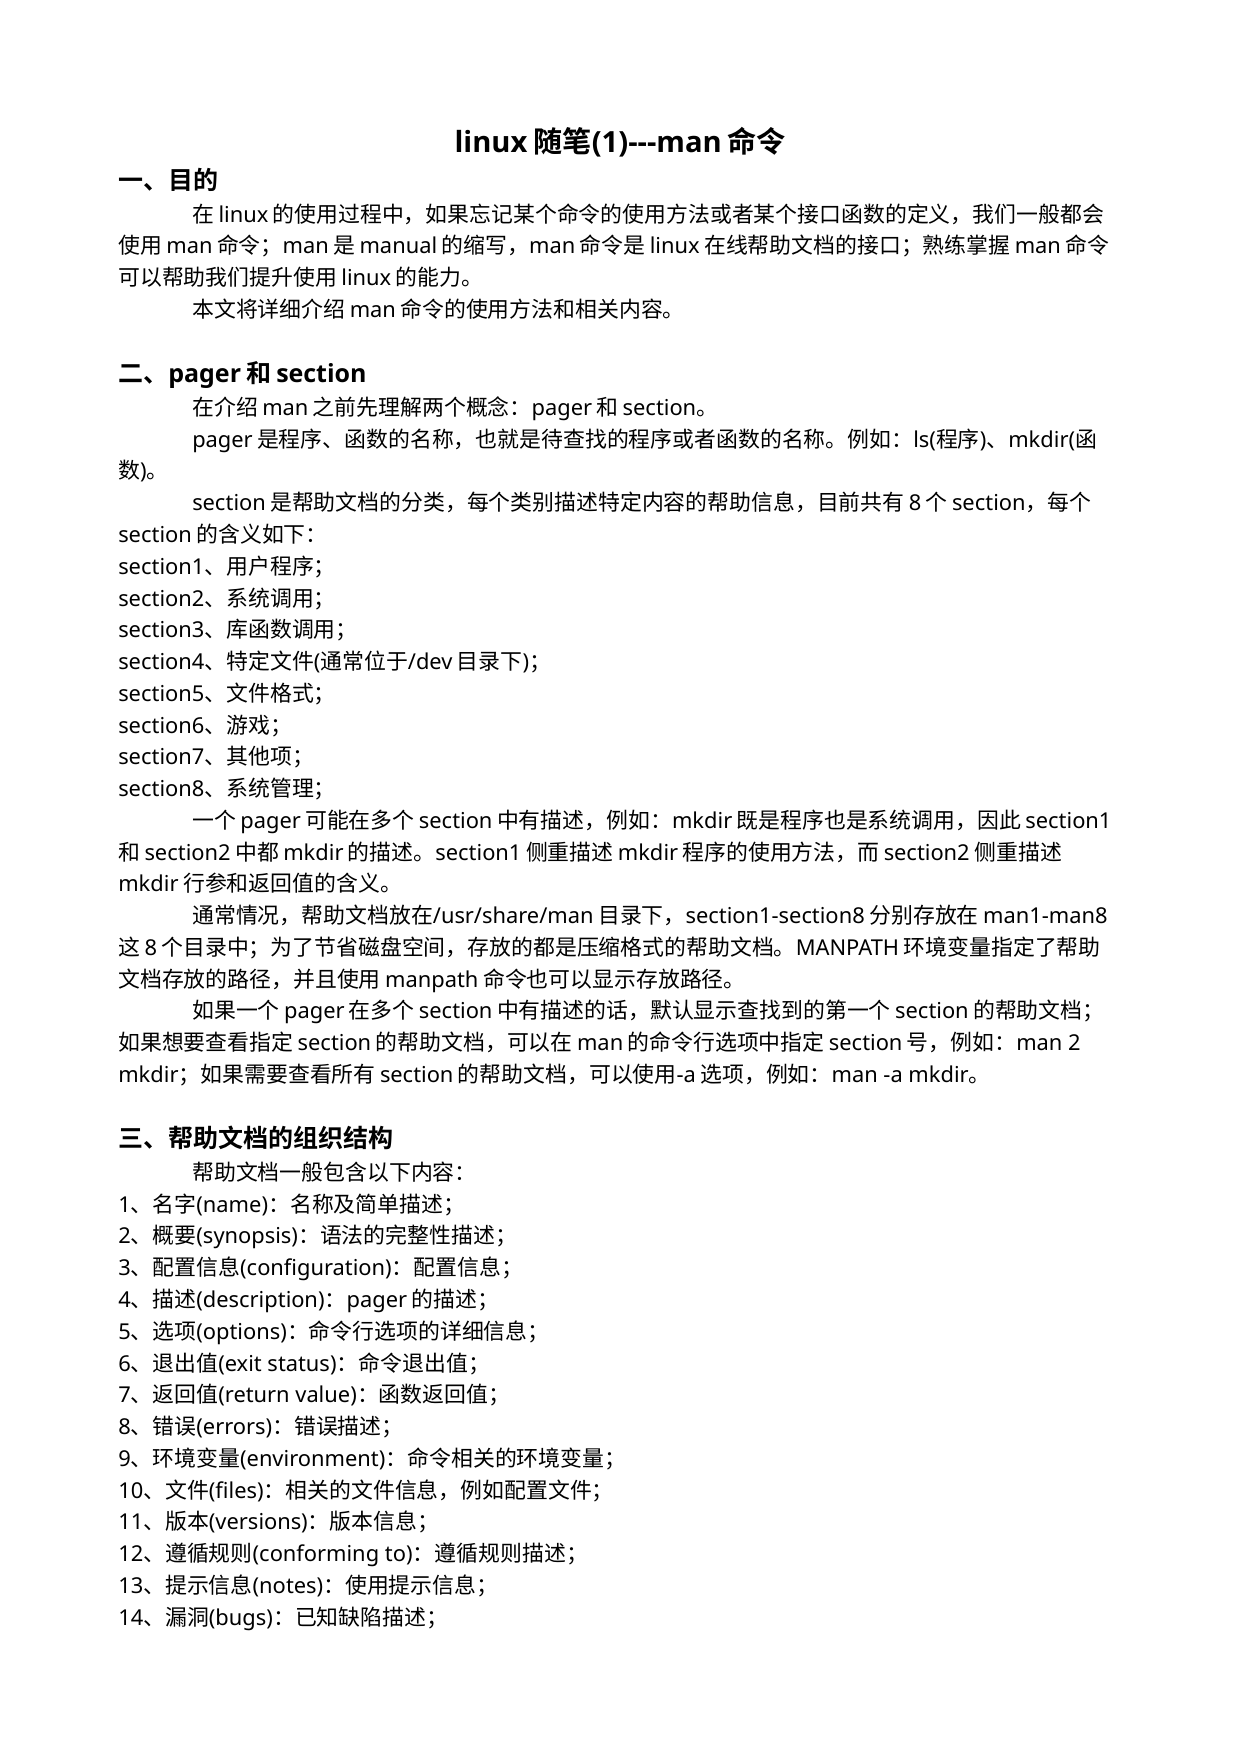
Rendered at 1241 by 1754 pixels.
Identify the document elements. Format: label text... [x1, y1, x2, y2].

text 6、退出值(exit status)：命令退出值； [118, 1346, 1122, 1377]
text 8、错误(errors)：错误描述； [118, 1409, 1122, 1441]
text 5、选项(options)：命令行选项的详细信息； [118, 1314, 1122, 1346]
text 9、环境变量(environment)：命令相关的环境变量； [118, 1441, 1122, 1473]
text section8、系统管理； [118, 771, 1122, 803]
text 12、遵循规则(conforming to)：遵循规则描述； [118, 1536, 1122, 1568]
text pager是程序、函数的名称，也就是待查找的程序或者函数的名称。例如：ls(程序)、mkdir(函数)。 [118, 422, 1122, 485]
text 1、名字(name)：名称及简单描述； [118, 1187, 1122, 1218]
text 4、描述(description)：pager的描述； [118, 1282, 1122, 1314]
text section7、其他项； [118, 739, 1122, 771]
text 10、文件(files)：相关的文件信息，例如配置文件； [118, 1473, 1122, 1504]
text section3、库函数调用； [118, 612, 1122, 644]
text section6、游戏； [118, 708, 1122, 739]
text 如果一个pager在多个section中有描述的话，默认显示查找到的第一个section的帮助文档；如果想要查看指定section的帮助文档，可以在man的命令行选项中指定section号，例如：man 2 mkdir；如果需要查看所有section的帮助文档，可以使用-a选项，例如：man -a mkdir。 [118, 993, 1122, 1089]
text 帮助文档一般包含以下内容： [118, 1155, 1122, 1187]
text 三、帮助文档的组织结构 [118, 1119, 1122, 1155]
text 14、漏洞(bugs)：已知缺陷描述； [118, 1600, 1122, 1631]
text section2、系统调用； [118, 581, 1122, 612]
text section4、特定文件(通常位于/dev目录下)； [118, 644, 1122, 676]
text 2、概要(synopsis)：语法的完整性描述； [118, 1218, 1122, 1250]
text 一、目的 [118, 161, 1122, 197]
text 一个pager可能在多个section中有描述，例如：mkdir既是程序也是系统调用，因此section1和section2中都mkdir的描述。section1侧重描述mkdir程序的使用方法，而section2侧重描述mkdir行参和返回值的含义。 [118, 803, 1122, 898]
text 通常情况，帮助文档放在/usr/share/man目录下，section1-section8分别存放在man1-man8这8个目录中；为了节省磁盘空间，存放的都是压缩格式的帮助文档。MANPATH环境变量指定了帮助文档存放的路径，并且使用manpath命令也可以显示存放路径。 [118, 898, 1122, 993]
text linux随笔(1)---man命令 [118, 118, 1122, 161]
text section5、文件格式； [118, 676, 1122, 708]
text section1、用户程序； [118, 549, 1122, 581]
text 7、返回值(return value)：函数返回值； [118, 1377, 1122, 1409]
text 在linux的使用过程中，如果忘记某个命令的使用方法或者某个接口函数的定义，我们一般都会使用man命令；man是manual的缩写，man命令是linux在线帮助文档的接口；熟练掌握man命令可以帮助我们提升使用linux的能力。 [118, 197, 1122, 292]
text 二、pager和section [118, 354, 1122, 390]
text 3、配置信息(configuration)：配置信息； [118, 1250, 1122, 1282]
text section是帮助文档的分类，每个类别描述特定内容的帮助信息，目前共有8个section，每个section的含义如下： [118, 485, 1122, 549]
text 本文将详细介绍man命令的使用方法和相关内容。 [118, 292, 1122, 324]
text 在介绍man之前先理解两个概念：pager和section。 [118, 390, 1122, 422]
text 13、提示信息(notes)：使用提示信息； [118, 1568, 1122, 1600]
text 11、版本(versions)：版本信息； [118, 1504, 1122, 1536]
